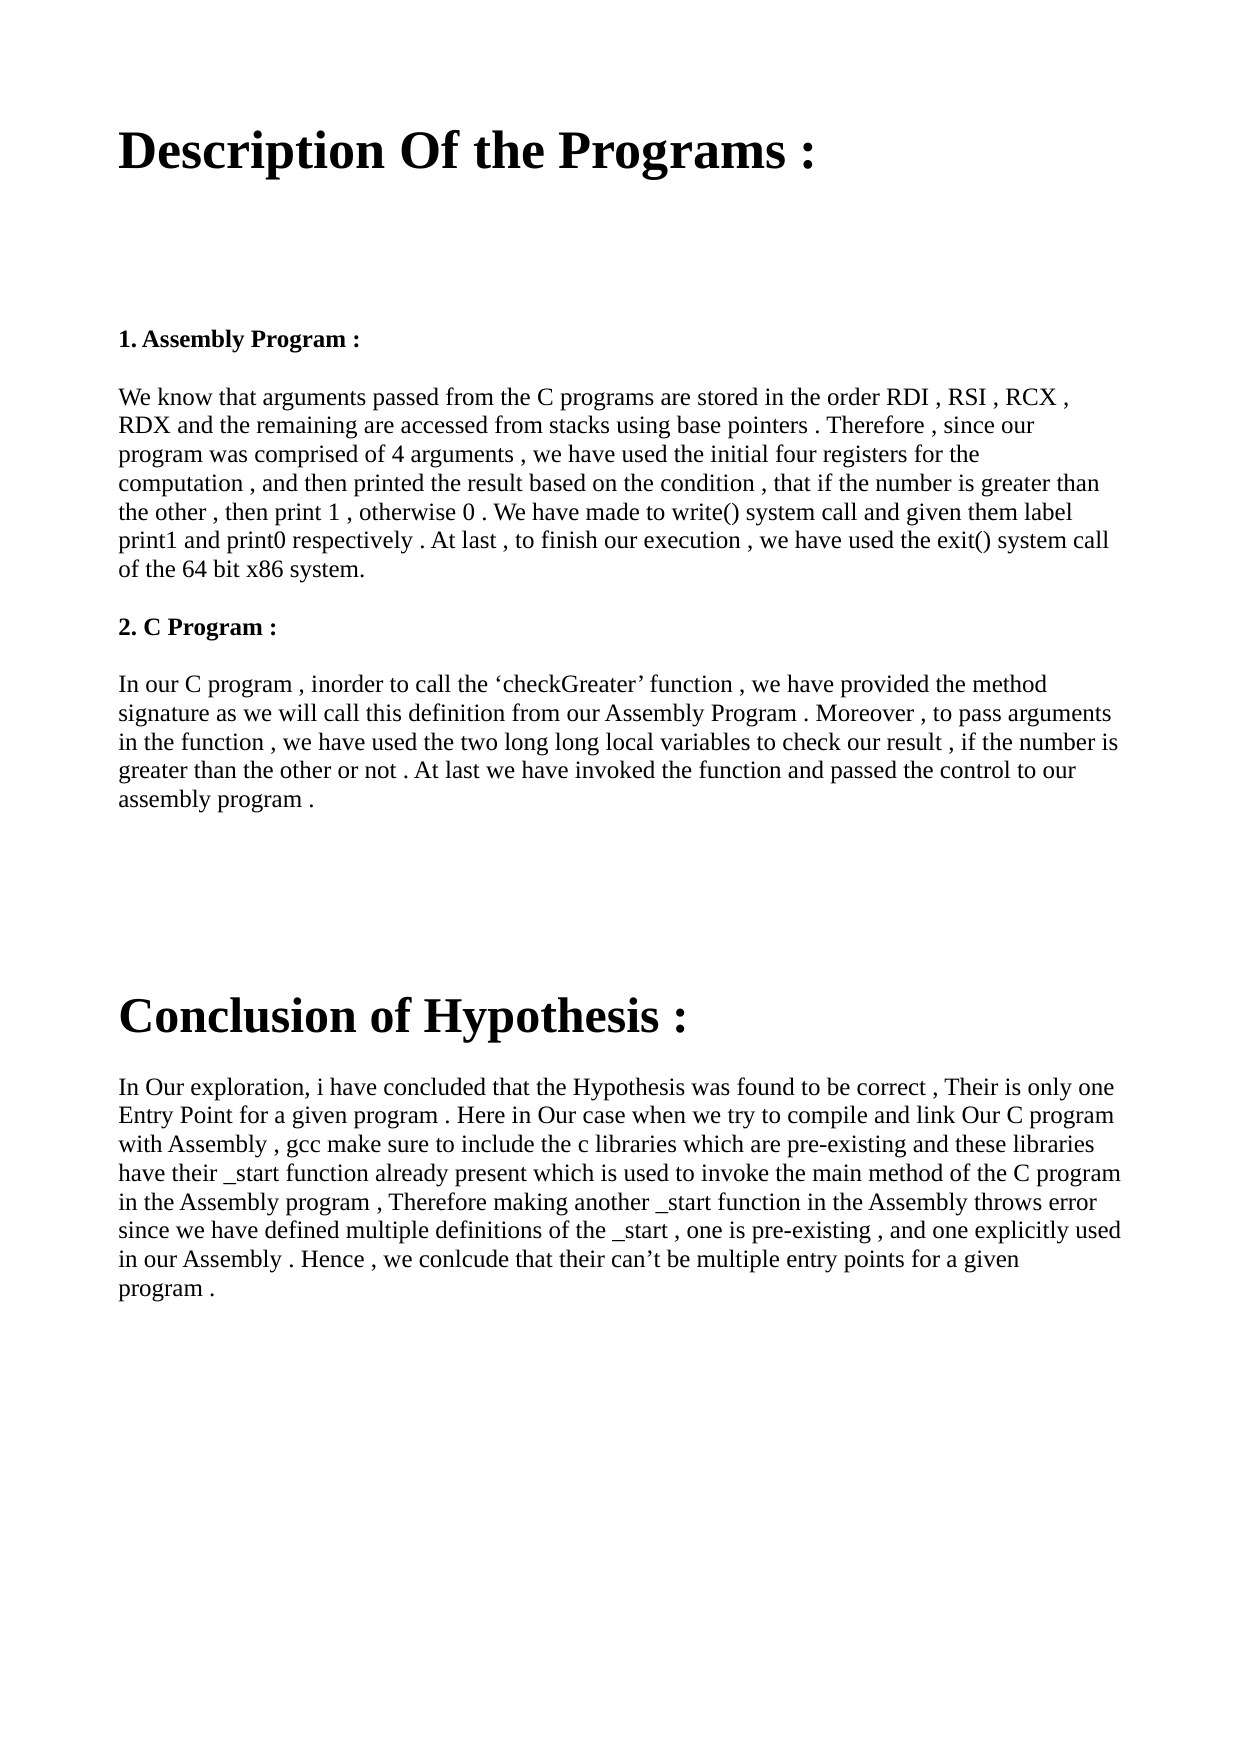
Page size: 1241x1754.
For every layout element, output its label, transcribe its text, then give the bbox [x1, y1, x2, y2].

text In our C program , inorder to call the ‘checkGreater’ function , we have provided the method signature as we will call this definition from our Assembly Program . Moreover , to pass arguments in the function , we have used the two long long local variables to check our result , if the number is greater than the other or not . At last we have invoked the function and passed the control to our assembly program . [118, 669, 1122, 813]
text 1. Assembly Program : [118, 324, 1122, 353]
text Description Of the Programs : [118, 118, 1122, 180]
text We know that arguments passed from the C programs are stored in the order RDI , RSI , RCX , RDX and the remaining are accessed from stacks using base pointers . Therefore , since our program was comprised of 4 arguments , we have used the initial four registers for the computation , and then printed the result based on the condition , that if the number is greater than the other , then print 1 , otherwise 0 . We have made to write() system call and given them label print1 and print0 respectively . At last , to finish our execution , we have used the exit() system call of the 64 bit x86 system. [118, 382, 1122, 583]
text 2. C Program : [118, 612, 1122, 640]
text Conclusion of Hypothesis : [118, 985, 1122, 1043]
text In Our exploration, i have concluded that the Hypothesis was found to be correct , Their is only one Entry Point for a given program . Here in Our case when we try to compile and link Our C program with Assembly , gcc make sure to include the c libraries which are pre-existing and these libraries have their _start function already present which is used to invoke the main method of the C program in the Assembly program , Therefore making another _start function in the Assembly throws error since we have defined multiple definitions of the _start , one is pre-existing , and one explicitly used in our Assembly . Hence , we conlcude that their can’t be multiple entry points for a given program . [118, 1072, 1122, 1302]
